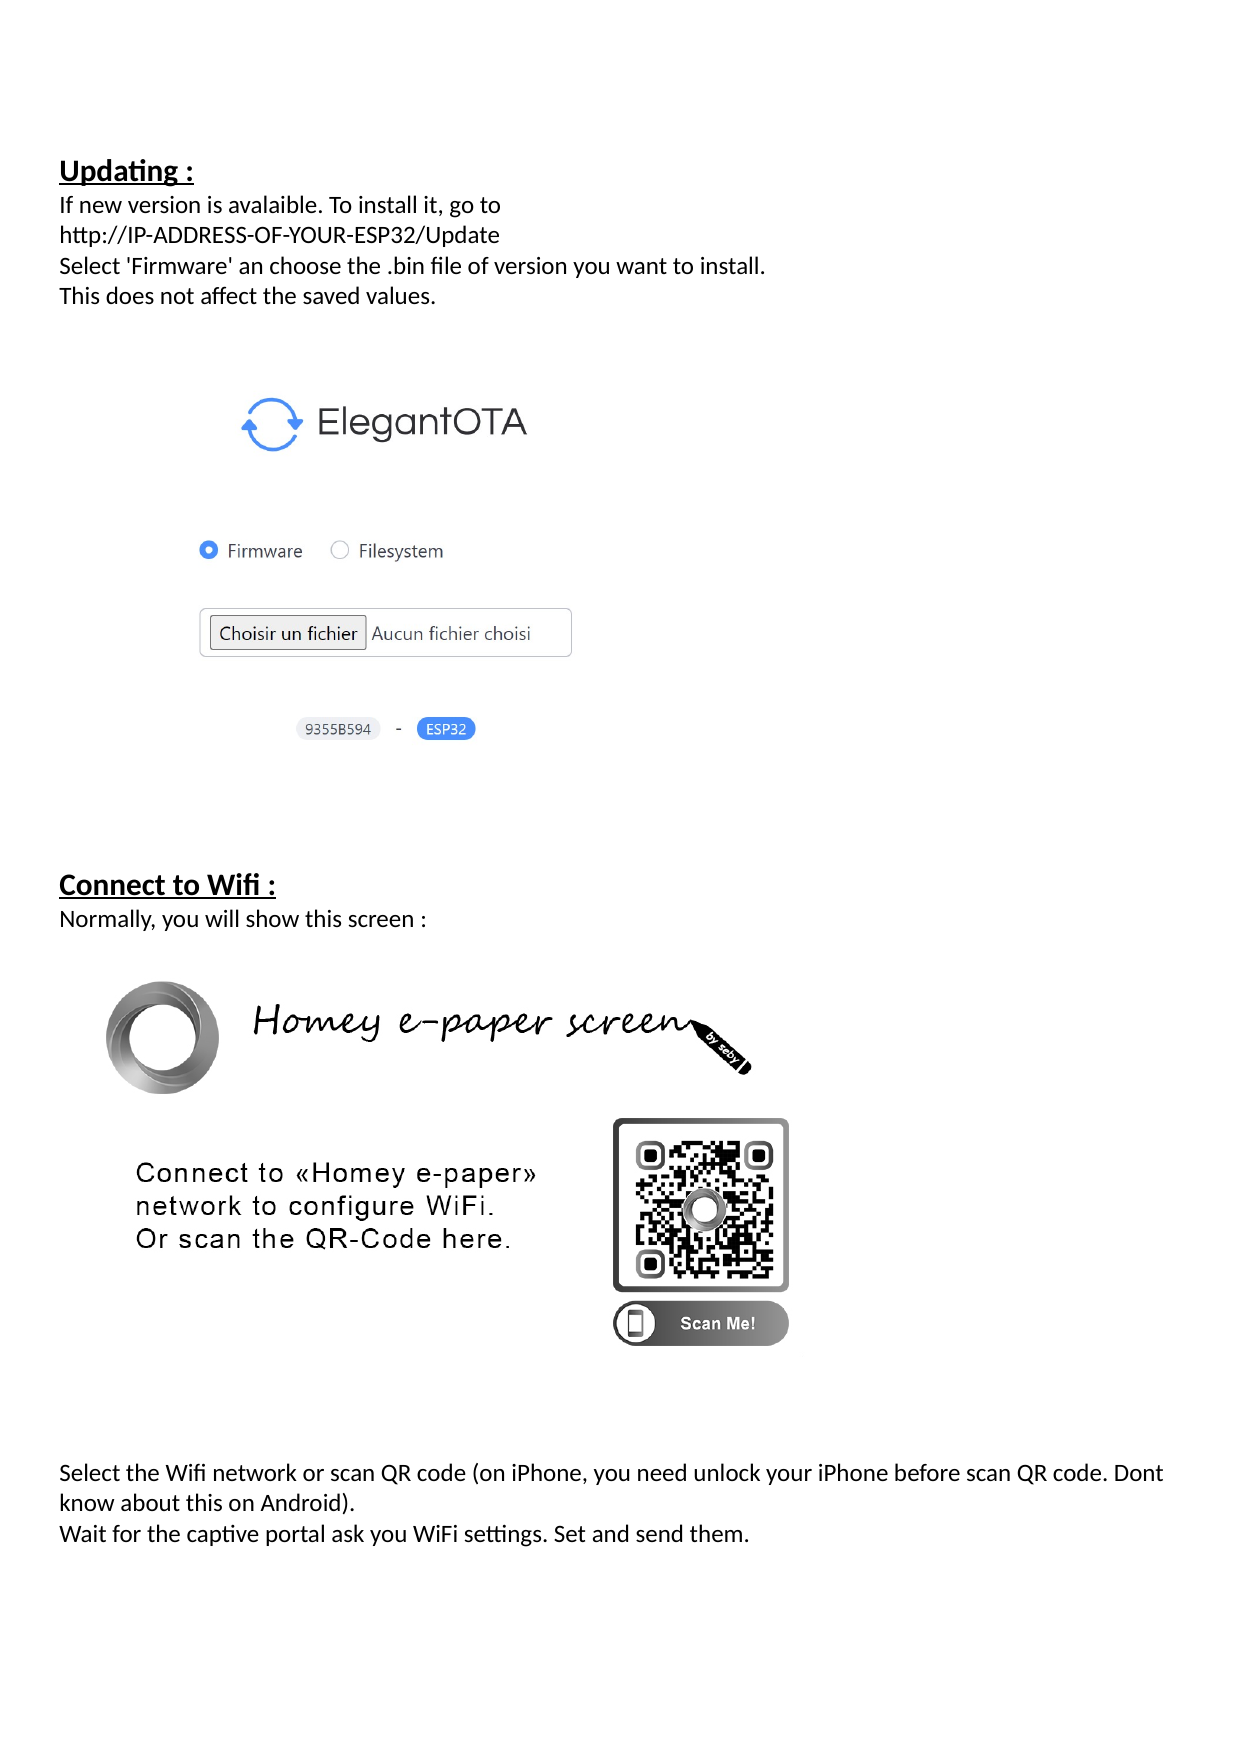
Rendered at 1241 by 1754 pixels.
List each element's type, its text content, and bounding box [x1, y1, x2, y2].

text If new version is avalaible. To install it, go to [59, 189, 1181, 219]
text Normally, you will show this screen : [59, 903, 1181, 933]
text http://IP-ADDRESS-OF-YOUR-ESP32/Update [59, 219, 1181, 250]
text Select 'Firmware' an choose the .bin file of version you want to install. [59, 250, 1181, 280]
text This does not affect the saved values. [59, 280, 1181, 311]
text Connect to Wifi : [59, 865, 1181, 903]
picture [83, 952, 817, 1366]
text Select the Wifi network or scan QR code (on iPhone, you need unlock your iPhone before scan QR code. Dont know about this on Android). Wait for the captive portal ask you WiFi settings. Set and send them. [59, 933, 1181, 1548]
text Updating : [59, 151, 1181, 189]
picture [95, 344, 668, 804]
